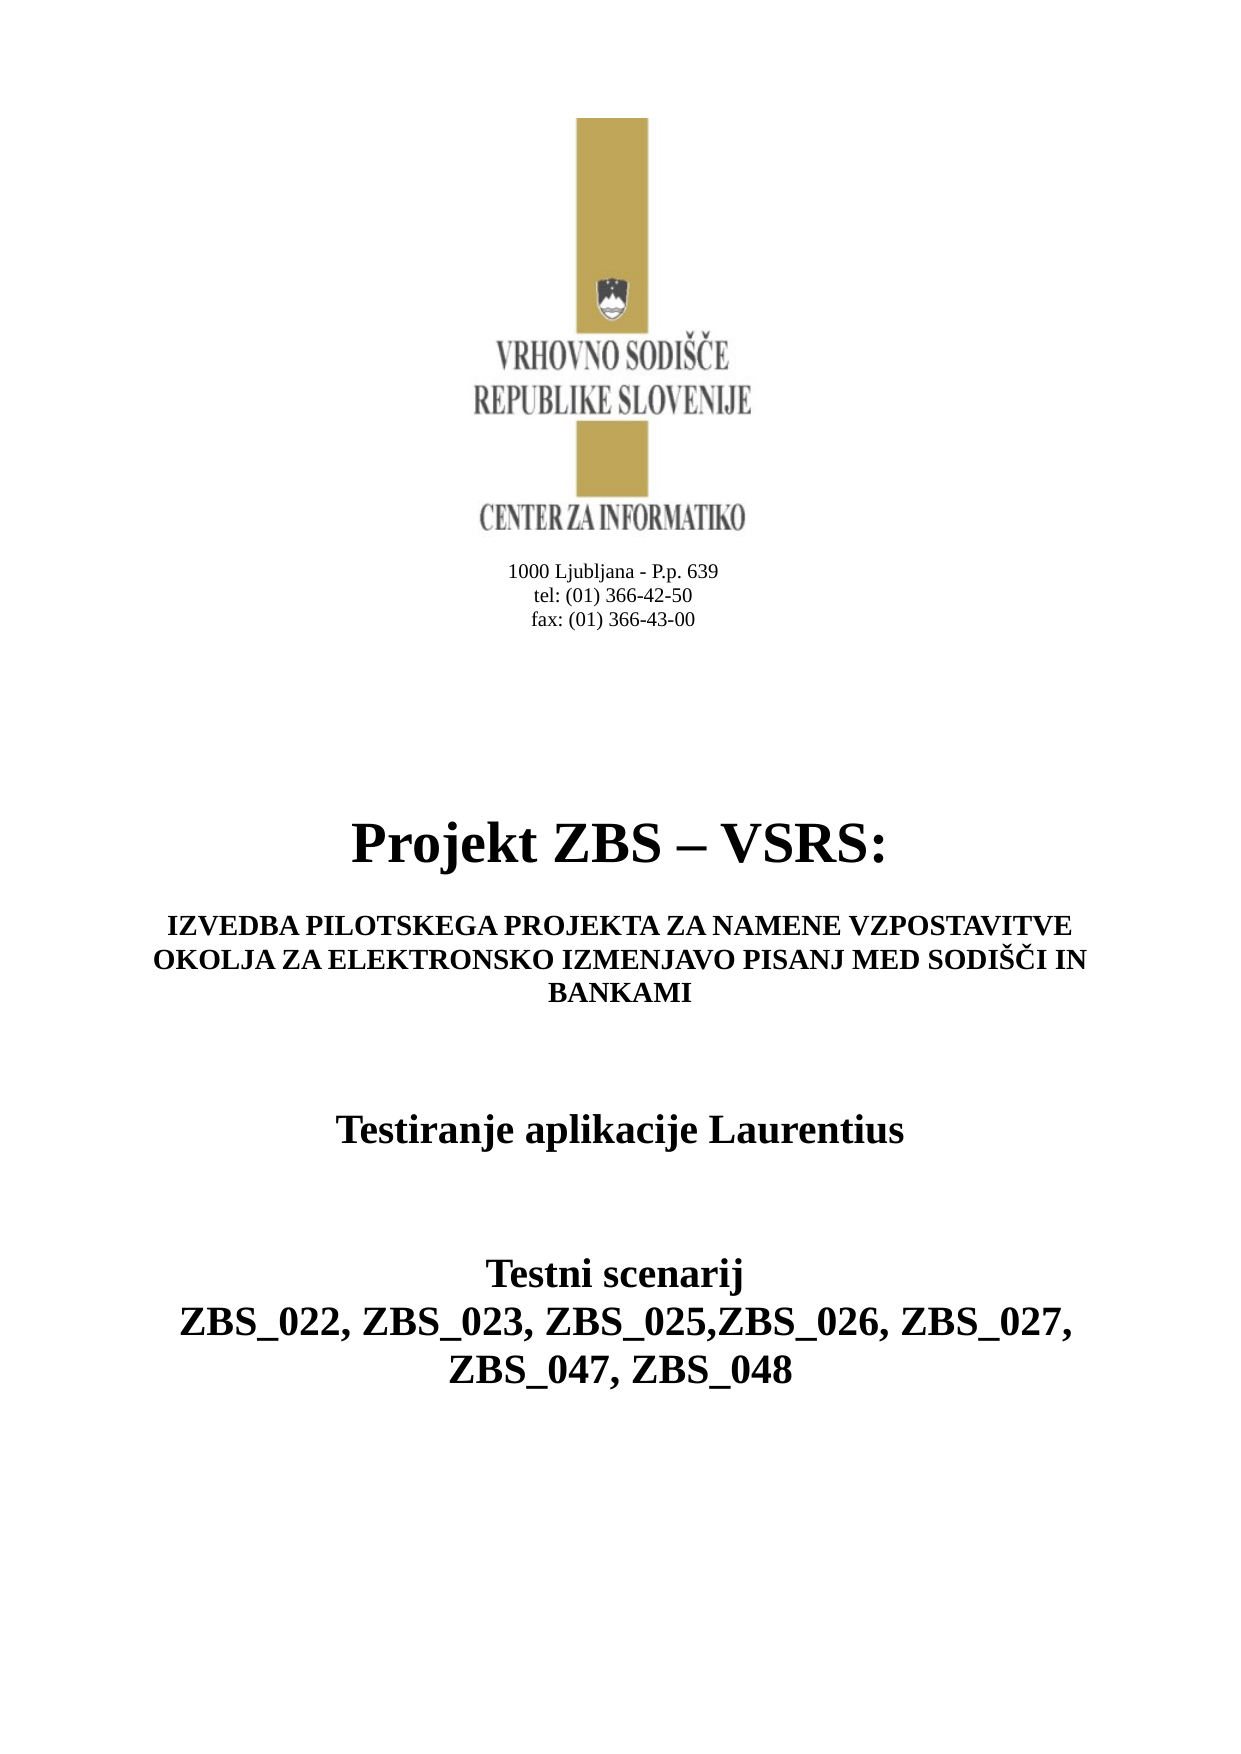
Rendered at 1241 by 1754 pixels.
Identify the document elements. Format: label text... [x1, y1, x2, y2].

picture [468, 118, 758, 537]
text 1000 Ljubljana - P.p. 639 [378, 558, 847, 583]
text Testni scenarij [118, 1248, 1122, 1296]
text fax: (01) 366-43-00 [378, 607, 847, 631]
text IZVEDBA PILOTSKEGA PROJEKTA ZA NAMENE VZPOSTAVITVE OKOLJA ZA ELEKTRONSKO IZMENJAVO PISANJ MED SODIŠČI IN BANKAMI [118, 908, 1122, 1009]
text Projekt ZBS – VSRS: [118, 808, 1122, 875]
text Testiranje aplikacije Laurentius [118, 1105, 1122, 1153]
text tel: (01) 366-42-50 [378, 583, 847, 607]
text ZBS_047, ZBS_048 [118, 1344, 1122, 1392]
text ZBS_022, ZBS_023, ZBS_025,ZBS_026, ZBS_027, [118, 1296, 1122, 1344]
